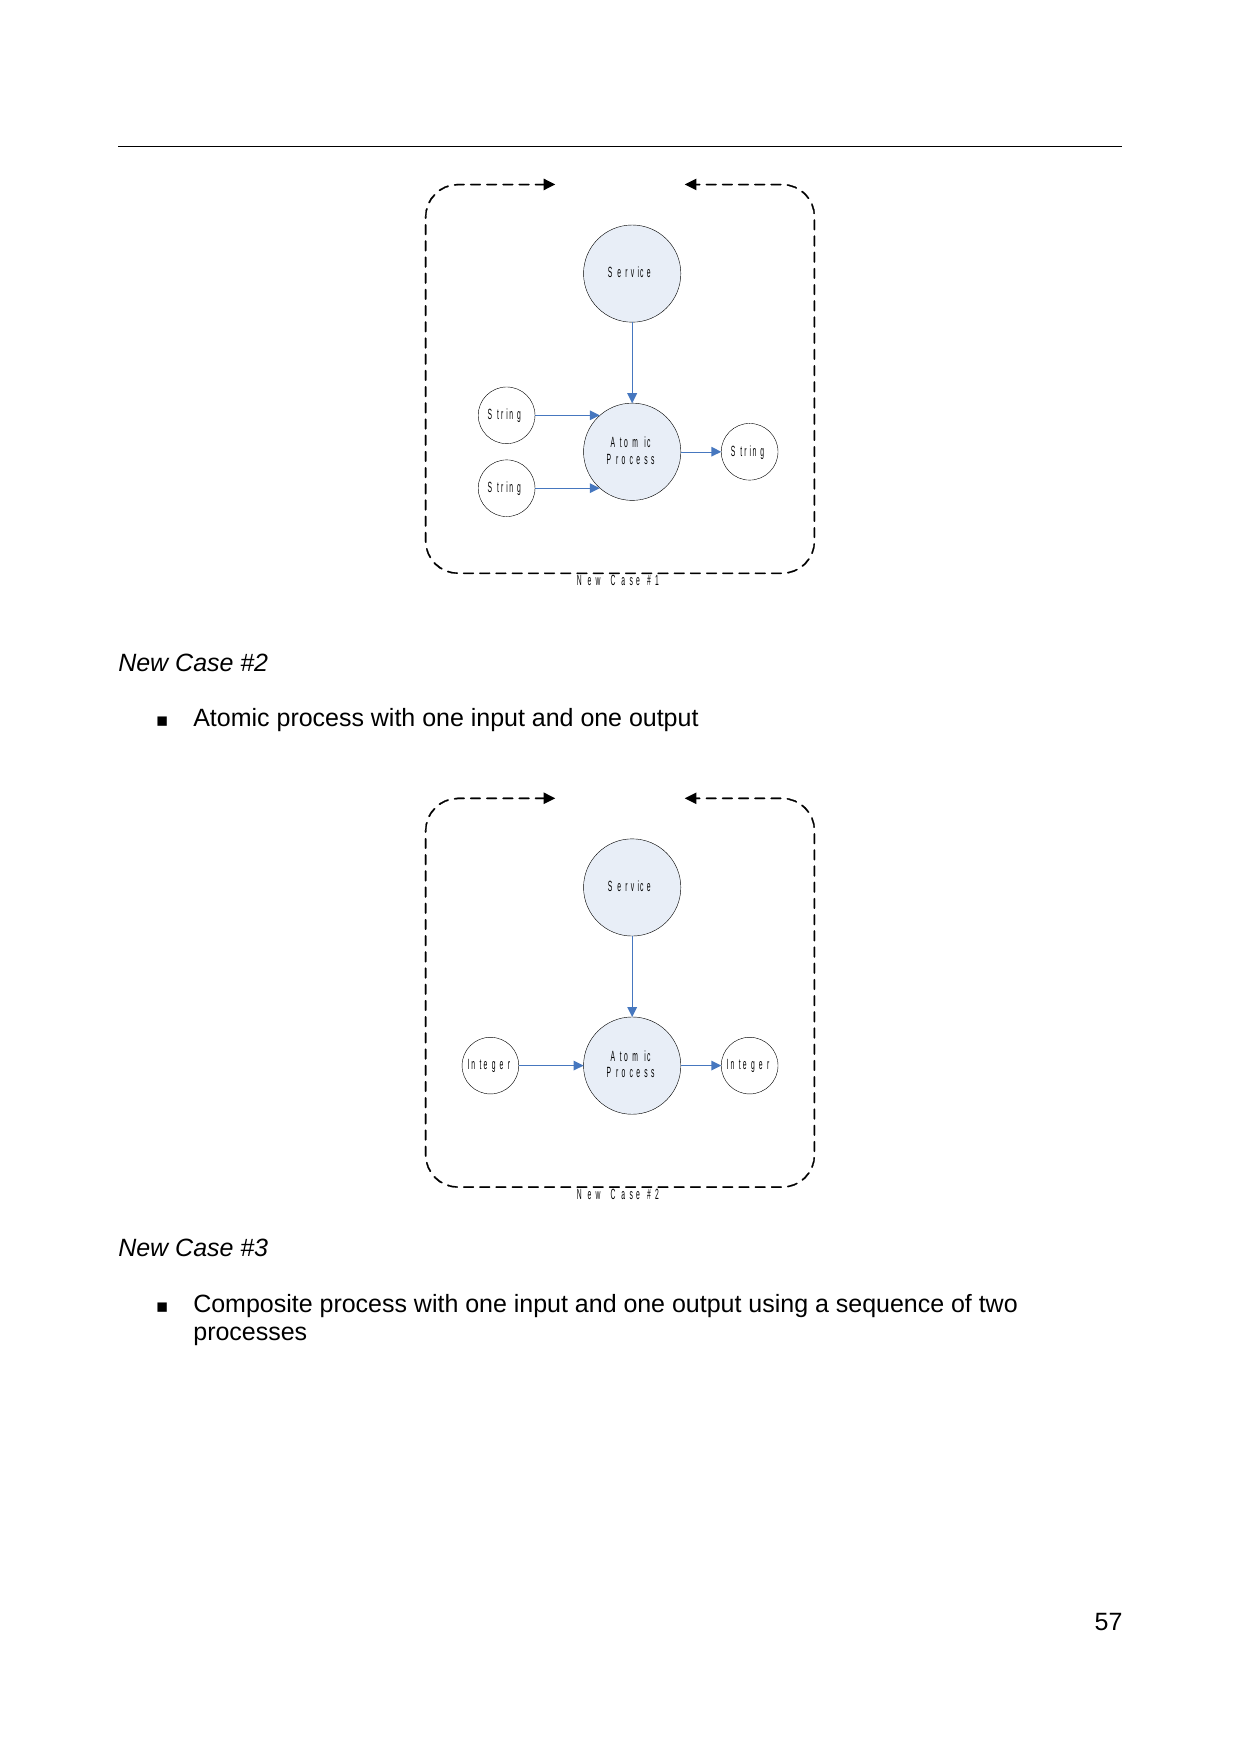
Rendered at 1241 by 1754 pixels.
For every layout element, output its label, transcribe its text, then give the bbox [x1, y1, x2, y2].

list Composite process with one input and one output using a sequence of two processes [156, 1290, 1122, 1346]
text New Case #3 [118, 1234, 1122, 1262]
list Atomic process with one input and one output [156, 704, 1122, 732]
text New Case #2 [118, 648, 1122, 676]
